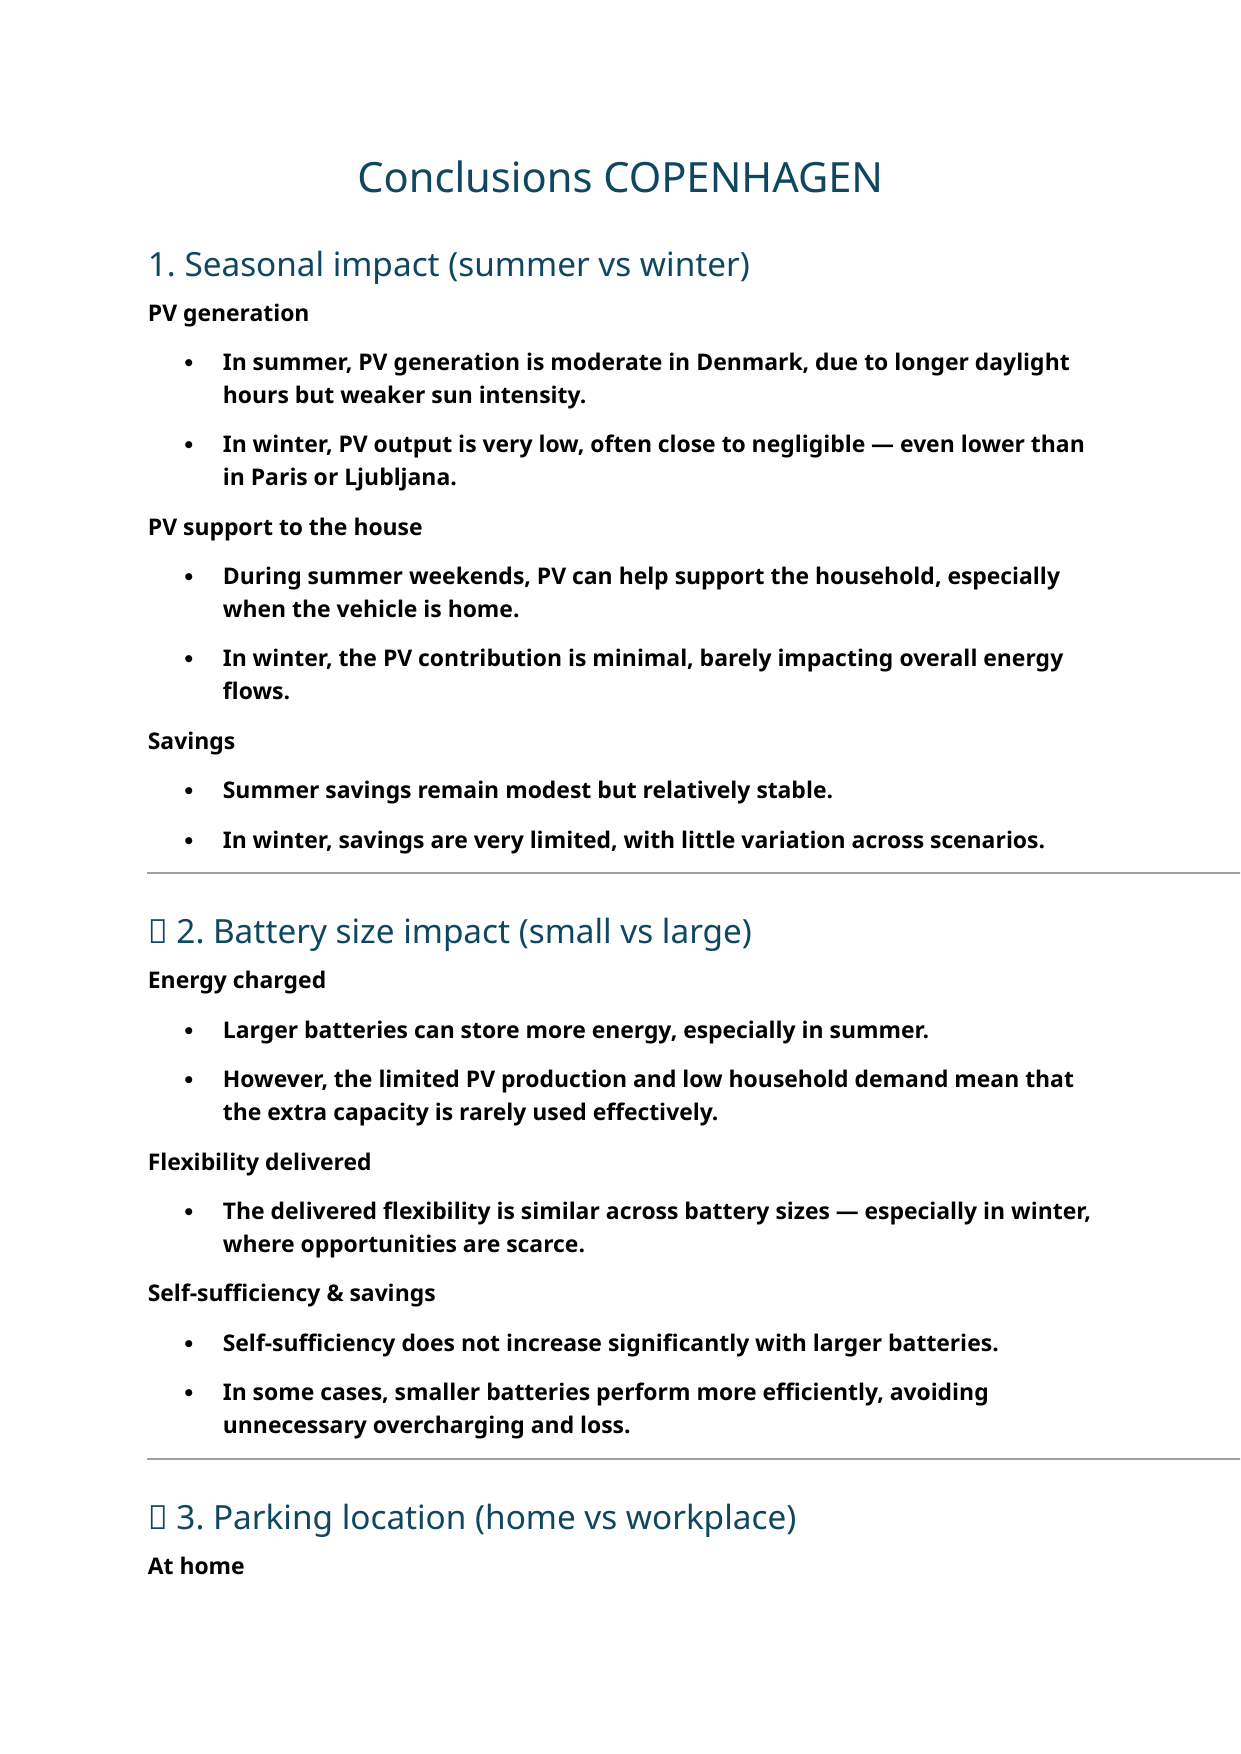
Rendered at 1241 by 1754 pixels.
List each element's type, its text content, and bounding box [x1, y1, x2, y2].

text Energy charged [148, 964, 1093, 995]
list Summer savings remain modest but relatively stable. [185, 774, 1093, 805]
text PV support to the house [148, 511, 1093, 542]
list However, the limited PV production and low household demand mean that the extra capacity is rarely used effectively. [185, 1063, 1093, 1127]
text At home [148, 1549, 1093, 1581]
text Flexibility delivered [148, 1145, 1093, 1177]
subtitle 1. Seasonal impact (summer vs winter) [148, 241, 1093, 286]
list During summer weekends, PV can help support the household, especially when the vehicle is home. [185, 560, 1093, 624]
text Conclusions COPENHAGEN [148, 148, 1093, 204]
text PV generation [148, 296, 1093, 328]
list In summer, PV generation is moderate in Denmark, due to longer daylight hours but weaker sun intensity. [185, 346, 1093, 410]
list In winter, PV output is very low, often close to negligible — even lower than in Paris or Ljubljana. [185, 428, 1093, 492]
subtitle 🔹 3. Parking location (home vs workplace) [148, 1494, 1093, 1539]
list The delivered flexibility is similar across battery sizes — especially in winter, where opportunities are scarce. [185, 1195, 1093, 1259]
list In winter, the PV contribution is minimal, barely impacting overall energy flows. [185, 642, 1093, 706]
text Self-sufficiency & savings [148, 1277, 1093, 1308]
list In some cases, smaller batteries perform more efficiently, avoiding unnecessary overcharging and loss. [185, 1376, 1093, 1440]
list Larger batteries can store more energy, especially in summer. [185, 1014, 1093, 1045]
list In winter, savings are very limited, with little variation across scenarios. [185, 823, 1093, 855]
text Savings [148, 724, 1093, 756]
list Self-sufficiency does not increase significantly with larger batteries. [185, 1327, 1093, 1358]
subtitle 🔹 2. Battery size impact (small vs large) [148, 908, 1093, 954]
